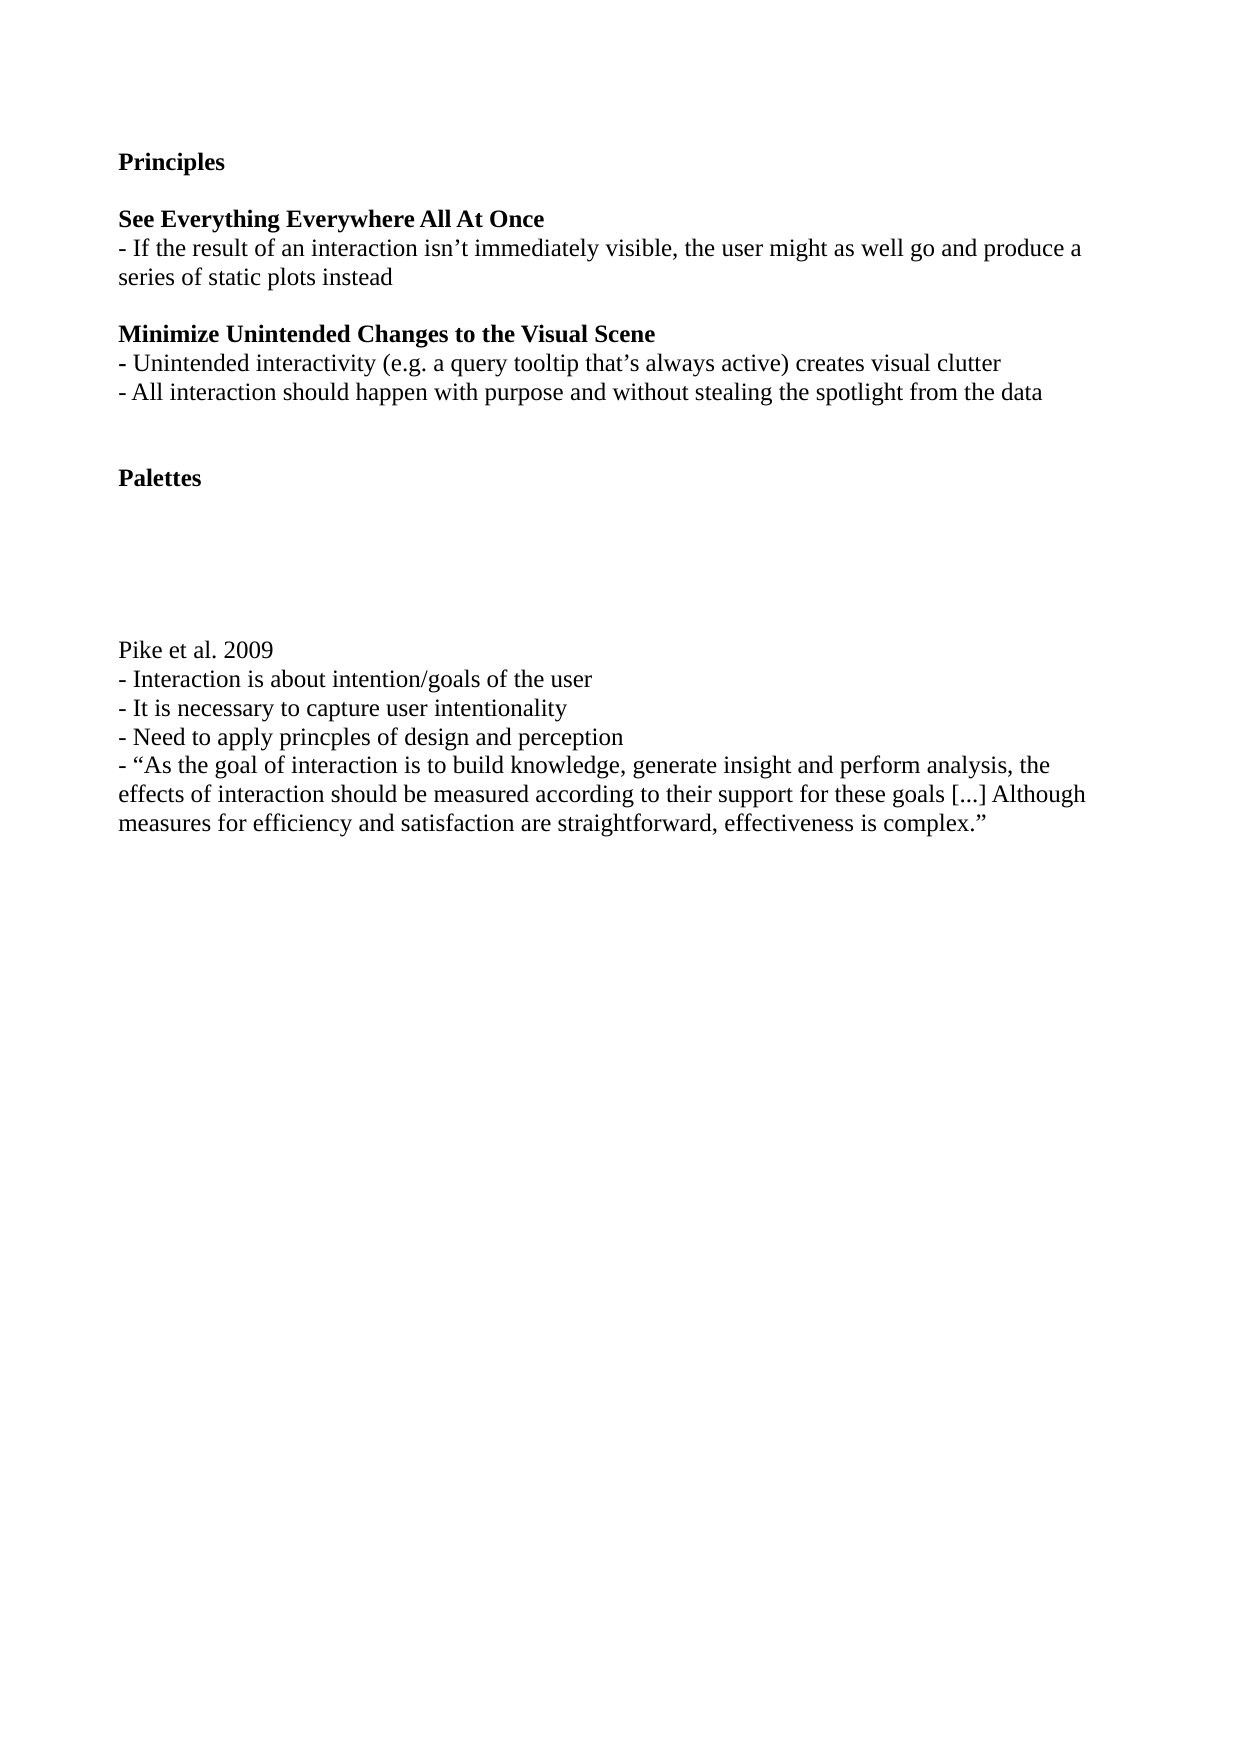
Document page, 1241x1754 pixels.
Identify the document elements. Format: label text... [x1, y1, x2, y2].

text Principles [118, 147, 1122, 176]
text Minimize Unintended Changes to the Visual Scene [118, 319, 1122, 348]
text - Unintended interactivity (e.g. a query tooltip that’s always active) creates visual clutter [118, 348, 1122, 377]
text See Everything Everywhere All At Once [118, 204, 1122, 233]
text Palettes [118, 463, 1122, 492]
text Pike et al. 2009 [118, 636, 1122, 664]
text - Need to apply princples of design and perception [118, 722, 1122, 751]
text - Interaction is about intention/goals of the user [118, 664, 1122, 693]
text - “As the goal of interaction is to build knowledge, generate insight and perform analysis, the effects of interaction should be measured according to their support for these goals [...] Although measures for efficiency and satisfaction are straightforward, effectiveness is complex.” [118, 751, 1122, 837]
text - It is necessary to capture user intentionality [118, 693, 1122, 722]
text - If the result of an interaction isn’t immediately visible, the user might as well go and produce a series of static plots instead [118, 233, 1122, 291]
text - All interaction should happen with purpose and without stealing the spotlight from the data [118, 377, 1122, 406]
